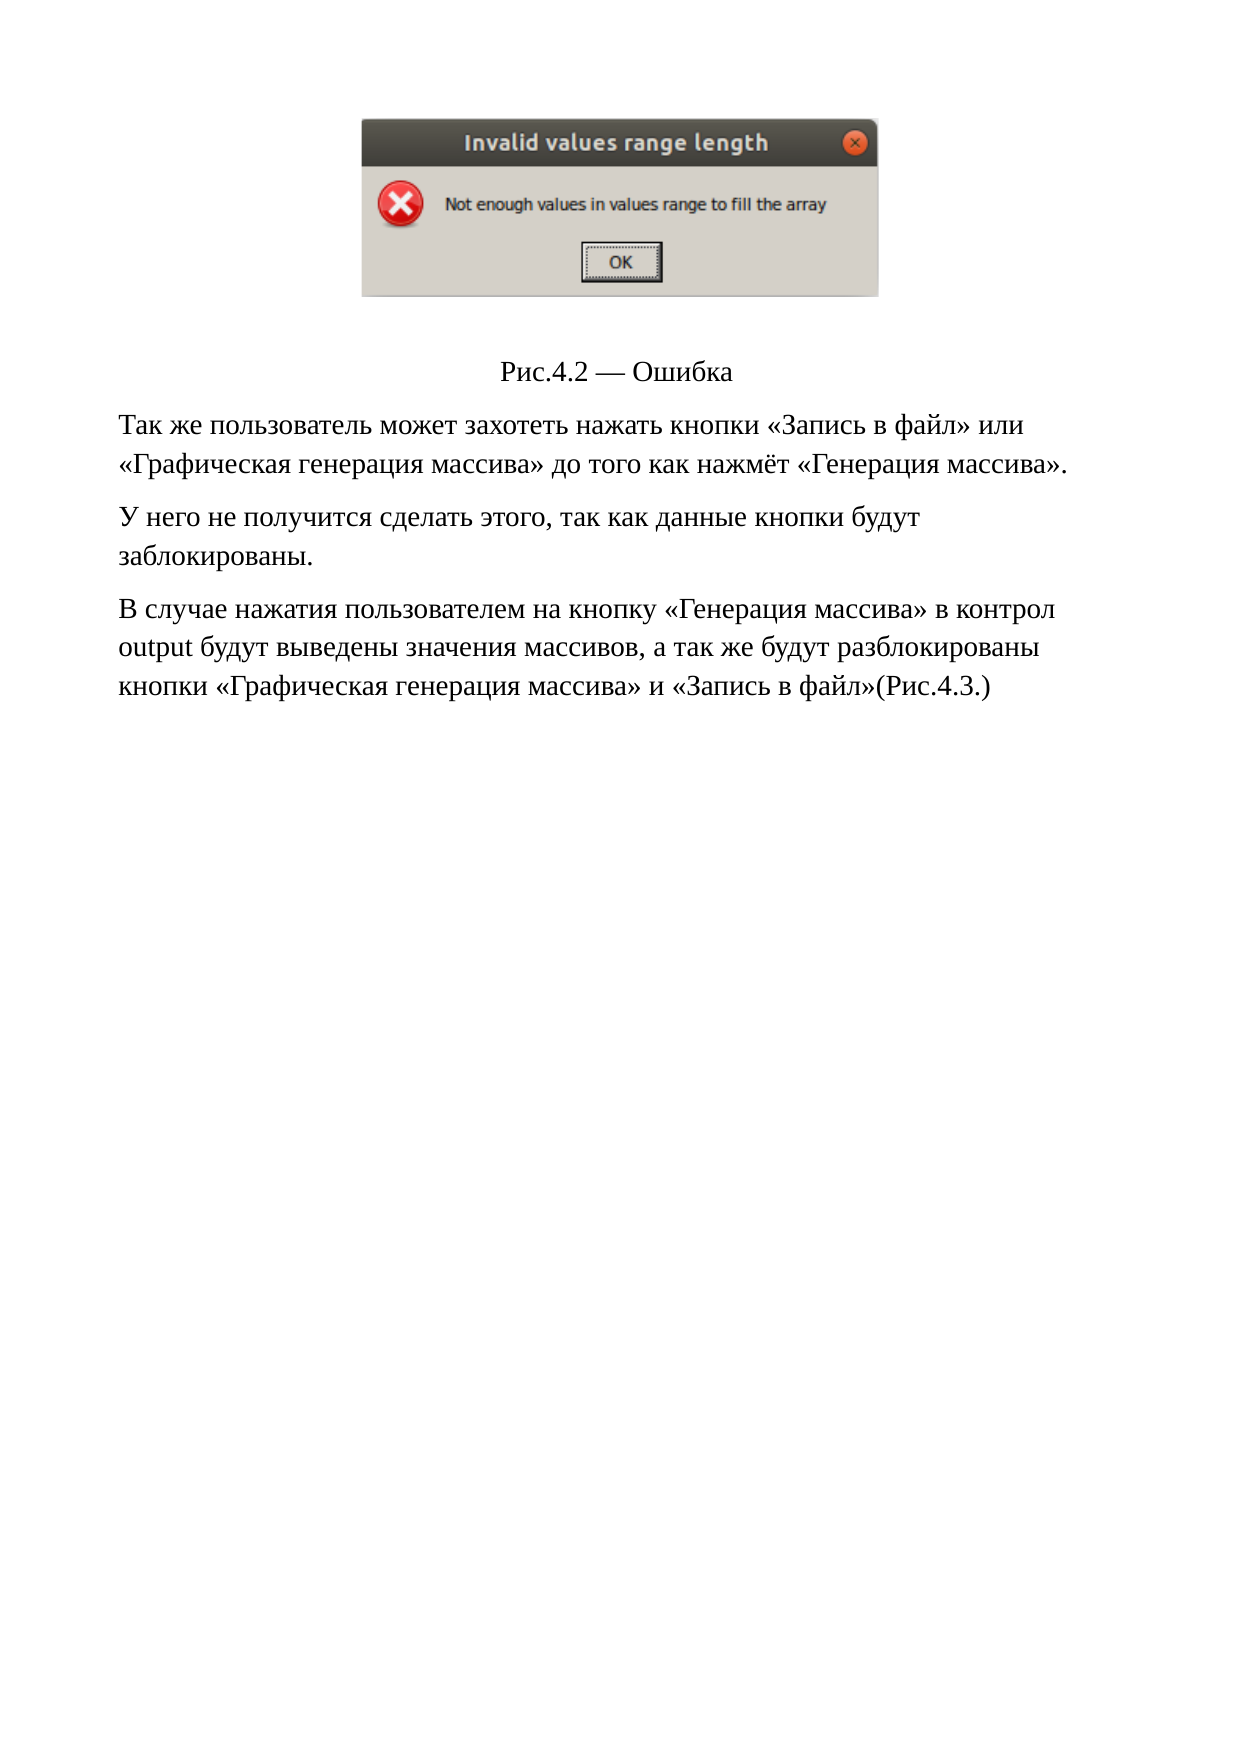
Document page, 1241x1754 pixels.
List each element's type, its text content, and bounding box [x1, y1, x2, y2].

text В случае нажатия пользователем на кнопку «Генерация массива» в контрол output будут выведены значения массивов, а так же будут разблокированы кнопки «Графическая генерация массива» и «Запись в файл»(Рис.4.3.) [118, 591, 1122, 701]
text У него не получится сделать этого, так как данные кнопки будут заблокированы. [118, 499, 1122, 571]
text Так же пользователь может захотеть нажать кнопки «Запись в файл» или «Графическая генерация массива» до того как нажмёт «Генерация массива». [118, 407, 1122, 479]
text Рис.4.2 — Ошибка [118, 354, 1122, 388]
picture [361, 118, 879, 297]
